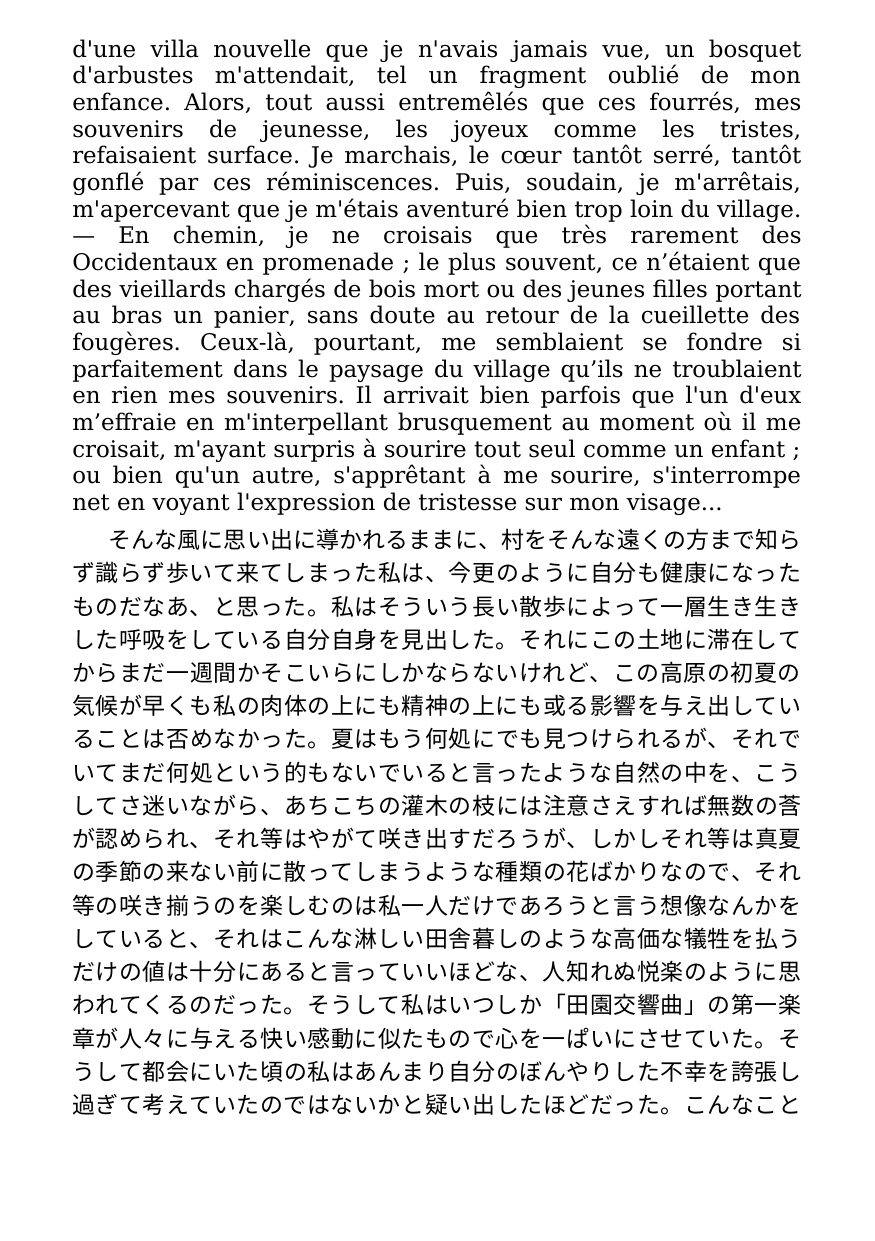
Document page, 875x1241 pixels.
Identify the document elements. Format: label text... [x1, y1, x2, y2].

text そんな風に思い出に導かれるままに、村をそんな遠くの方まで知らず識らず歩いて来てしまった私は、今更のように自分も健康になったものだなあ、と思った。私はそういう長い散歩によって一層生き生きした呼吸をしている自分自身を見出した。それにこの土地に滞在してからまだ一週間かそこいらにしかならないけれど、この高原の初夏の気候が早くも私の肉体の上にも精神の上にも或る影響を与え出していることは否めなかった。夏はもう何処にでも見つけられるが、それでいてまだ何処という的もないでいると言ったような自然の中を、こうしてさ迷いながら、あちこちの灌木の枝には注意さえすれば無数の莟が認められ、それ等はやがて咲き出すだろうが、しかしそれ等は真夏の季節の来ない前に散ってしまうような種類の花ばかりなので、それ等の咲き揃うのを楽しむのは私一人だけであろうと言う想像なんかをしていると、それはこんな淋しい田舎暮しのような高価な犠牲を払うだけの値は十分にあると言っていいほどな、人知れぬ悦楽のように思われてくるのだった。そうして私はいつしか「田園交響曲」の第一楽章が人々に与える快い感動に似たもので心を一ぱいにさせていた。そうして都会にいた頃の私はあんまり自分のぼんやりした不幸を誇張し過ぎて考えていたのではないかと疑い出したほどだった。こんなこと [72, 522, 802, 1120]
text d'une villa nouvelle que je n'avais jamais vue, un bosquet d'arbustes m'attendait, tel un fragment oublié de mon enfance. Alors, tout aussi entremêlés que ces fourrés, mes souvenirs de jeunesse, les joyeux comme les tristes, refaisaient surface. Je marchais, le cœur tantôt serré, tantôt gonflé par ces réminiscences. Puis, soudain, je m'arrêtais, m'apercevant que je m'étais aventuré bien trop loin du village. — En chemin, je ne croisais que très rarement des Occidentaux en promenade ; le plus souvent, ce n’étaient que des vieillards chargés de bois mort ou des jeunes filles portant au bras un panier, sans doute au retour de la cueillette des fougères. Ceux-là, pourtant, me semblaient se fondre si parfaitement dans le paysage du village qu’ils ne troublaient en rien mes souvenirs. Il arrivait bien parfois que l'un d'eux m’effraie en m'interpellant brusquement au moment où il me croisait, m'ayant surpris à sourire tout seul comme un enfant ; ou bien qu'un autre, s'apprêtant à me sourire, s'interrompe net en voyant l'expression de tristesse sur mon visage... [72, 36, 802, 516]
